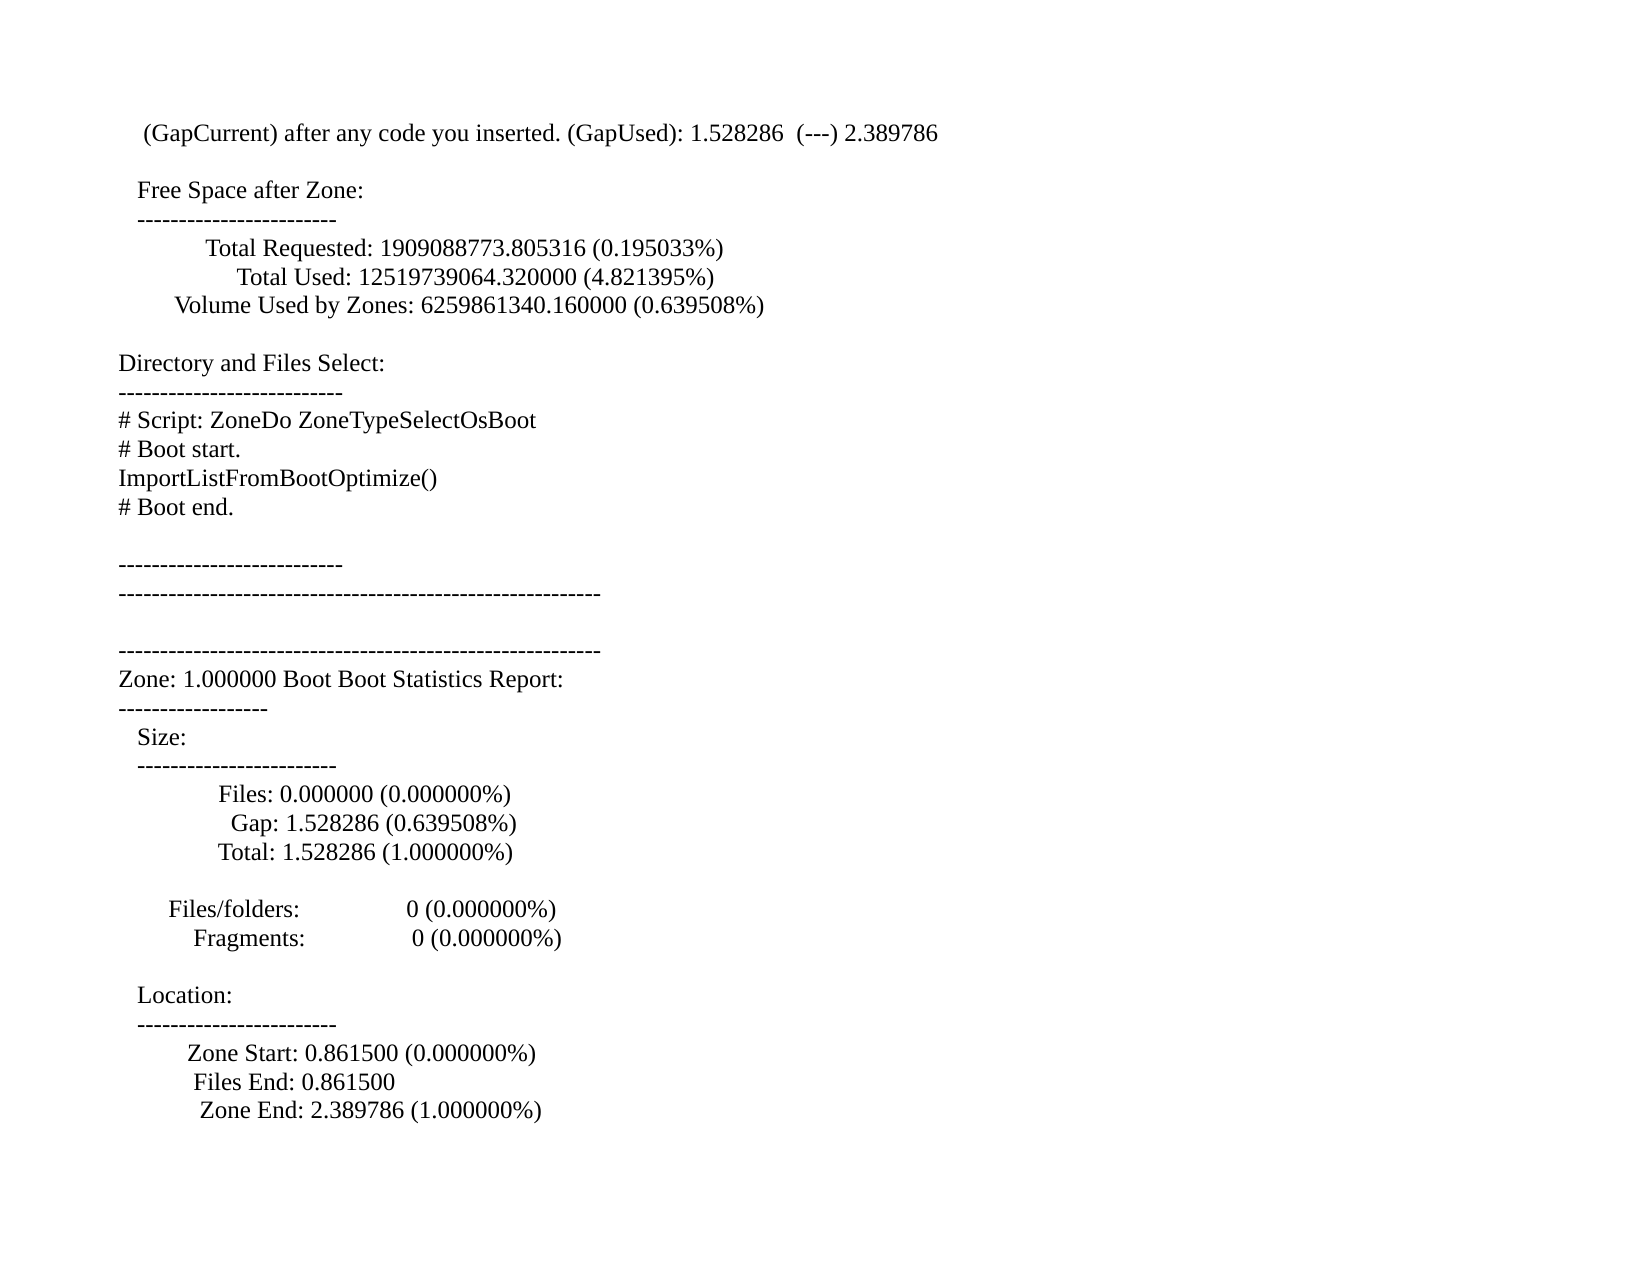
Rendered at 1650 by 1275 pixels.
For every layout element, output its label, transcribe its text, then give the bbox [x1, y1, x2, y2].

text Fragments: 0 (0.000000%) [118, 923, 1532, 952]
text --------------------------- [118, 549, 1532, 578]
text Directory and Files Select: [118, 348, 1532, 377]
text ------------------------ [118, 1009, 1532, 1038]
text (GapCurrent) after any code you inserted. (GapUsed): 1.528286 (---) 2.389786 [118, 118, 1532, 147]
text Zone: 1.000000 Boot Boot Statistics Report: [118, 664, 1532, 693]
text Total: 1.528286 (1.000000%) [118, 837, 1532, 866]
text Size: [118, 722, 1532, 751]
text Location: [118, 981, 1532, 1009]
text # Boot end. [118, 492, 1532, 521]
text Gap: 1.528286 (0.639508%) [118, 808, 1532, 837]
text Free Space after Zone: [118, 176, 1532, 204]
text Total Requested: 1909088773.805316 (0.195033%) [118, 233, 1532, 262]
text Files: 0.000000 (0.000000%) [118, 779, 1532, 808]
text ------------------------ [118, 204, 1532, 233]
text Total Used: 12519739064.320000 (4.821395%) [118, 262, 1532, 291]
text # Script: ZoneDo ZoneTypeSelectOsBoot [118, 406, 1532, 434]
text Zone Start: 0.861500 (0.000000%) [118, 1038, 1532, 1067]
text --------------------------- [118, 377, 1532, 406]
text ------------------ [118, 693, 1532, 722]
text ---------------------------------------------------------- [118, 636, 1532, 664]
text ---------------------------------------------------------- [118, 578, 1532, 607]
text Files/folders: 0 (0.000000%) [118, 894, 1532, 923]
text Zone End: 2.389786 (1.000000%) [118, 1096, 1532, 1124]
text Files End: 0.861500 [118, 1067, 1532, 1096]
text Volume Used by Zones: 6259861340.160000 (0.639508%) [118, 291, 1532, 319]
text ------------------------ [118, 751, 1532, 779]
text # Boot start. [118, 434, 1532, 463]
text ImportListFromBootOptimize() [118, 463, 1532, 492]
